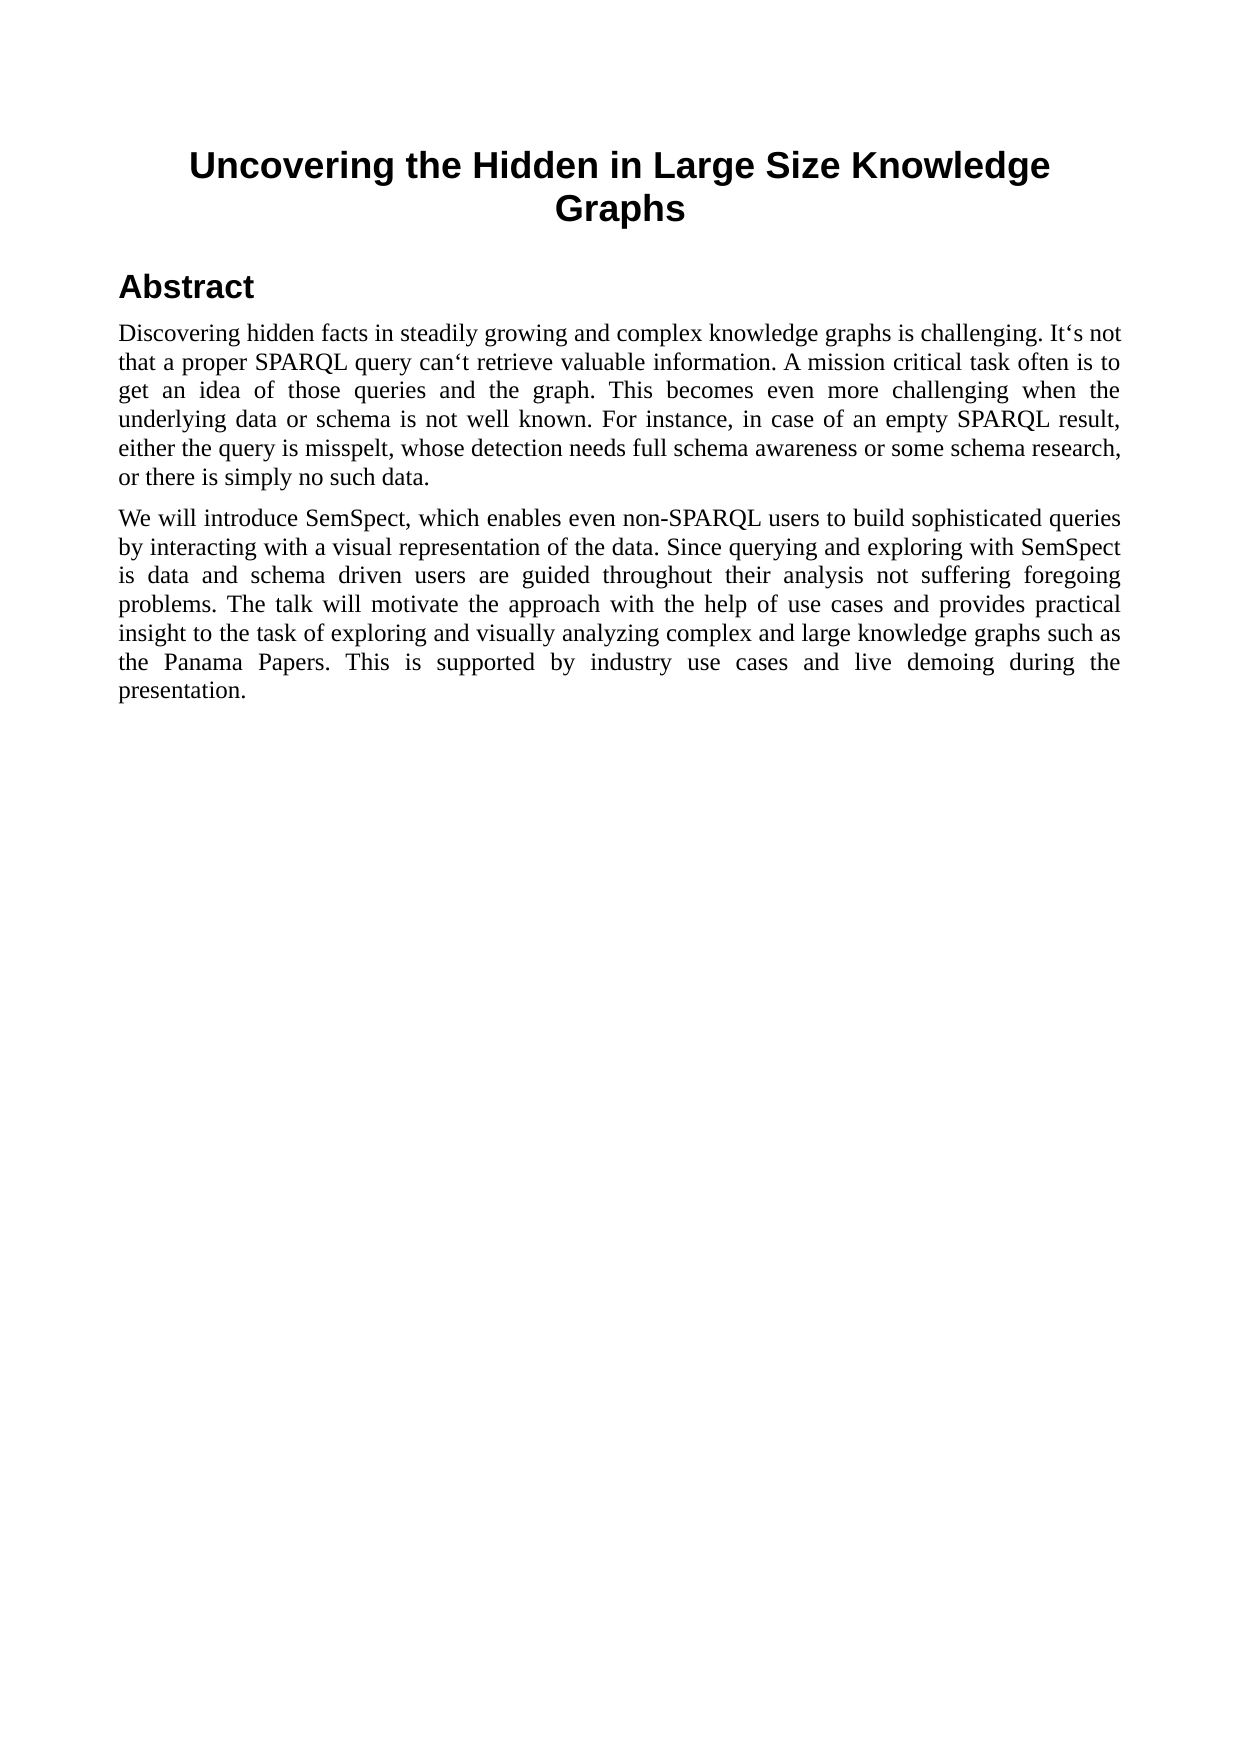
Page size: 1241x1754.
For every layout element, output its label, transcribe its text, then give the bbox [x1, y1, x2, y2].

subtitle Abstract [118, 267, 1122, 306]
text We will introduce SemSpect, which enables even non-SPARQL users to build sophisticated queries by interacting with a visual representation of the data. Since querying and exploring with SemSpect is data and schema driven users are guided throughout their analysis not suffering foregoing problems. The talk will motivate the approach with the help of use cases and provides practical insight to the task of exploring and visually analyzing complex and large knowledge graphs such as the Panama Papers. This is supported by industry use cases and live demoing during the presentation. [118, 503, 1122, 704]
text Discovering hidden facts in steadily growing and complex knowledge graphs is challenging. It‘s not that a proper SPARQL query can‘t retrieve valuable information. A mission critical task often is to get an idea of those queries and the graph. This becomes even more challenging when the underlying data or schema is not well known. For instance, in case of an empty SPARQL result, either the query is misspelt, whose detection needs full schema awareness or some schema research, or there is simply no such data. [118, 318, 1122, 491]
title Uncovering the Hidden in Large Size Knowledge Graphs [118, 143, 1122, 229]
